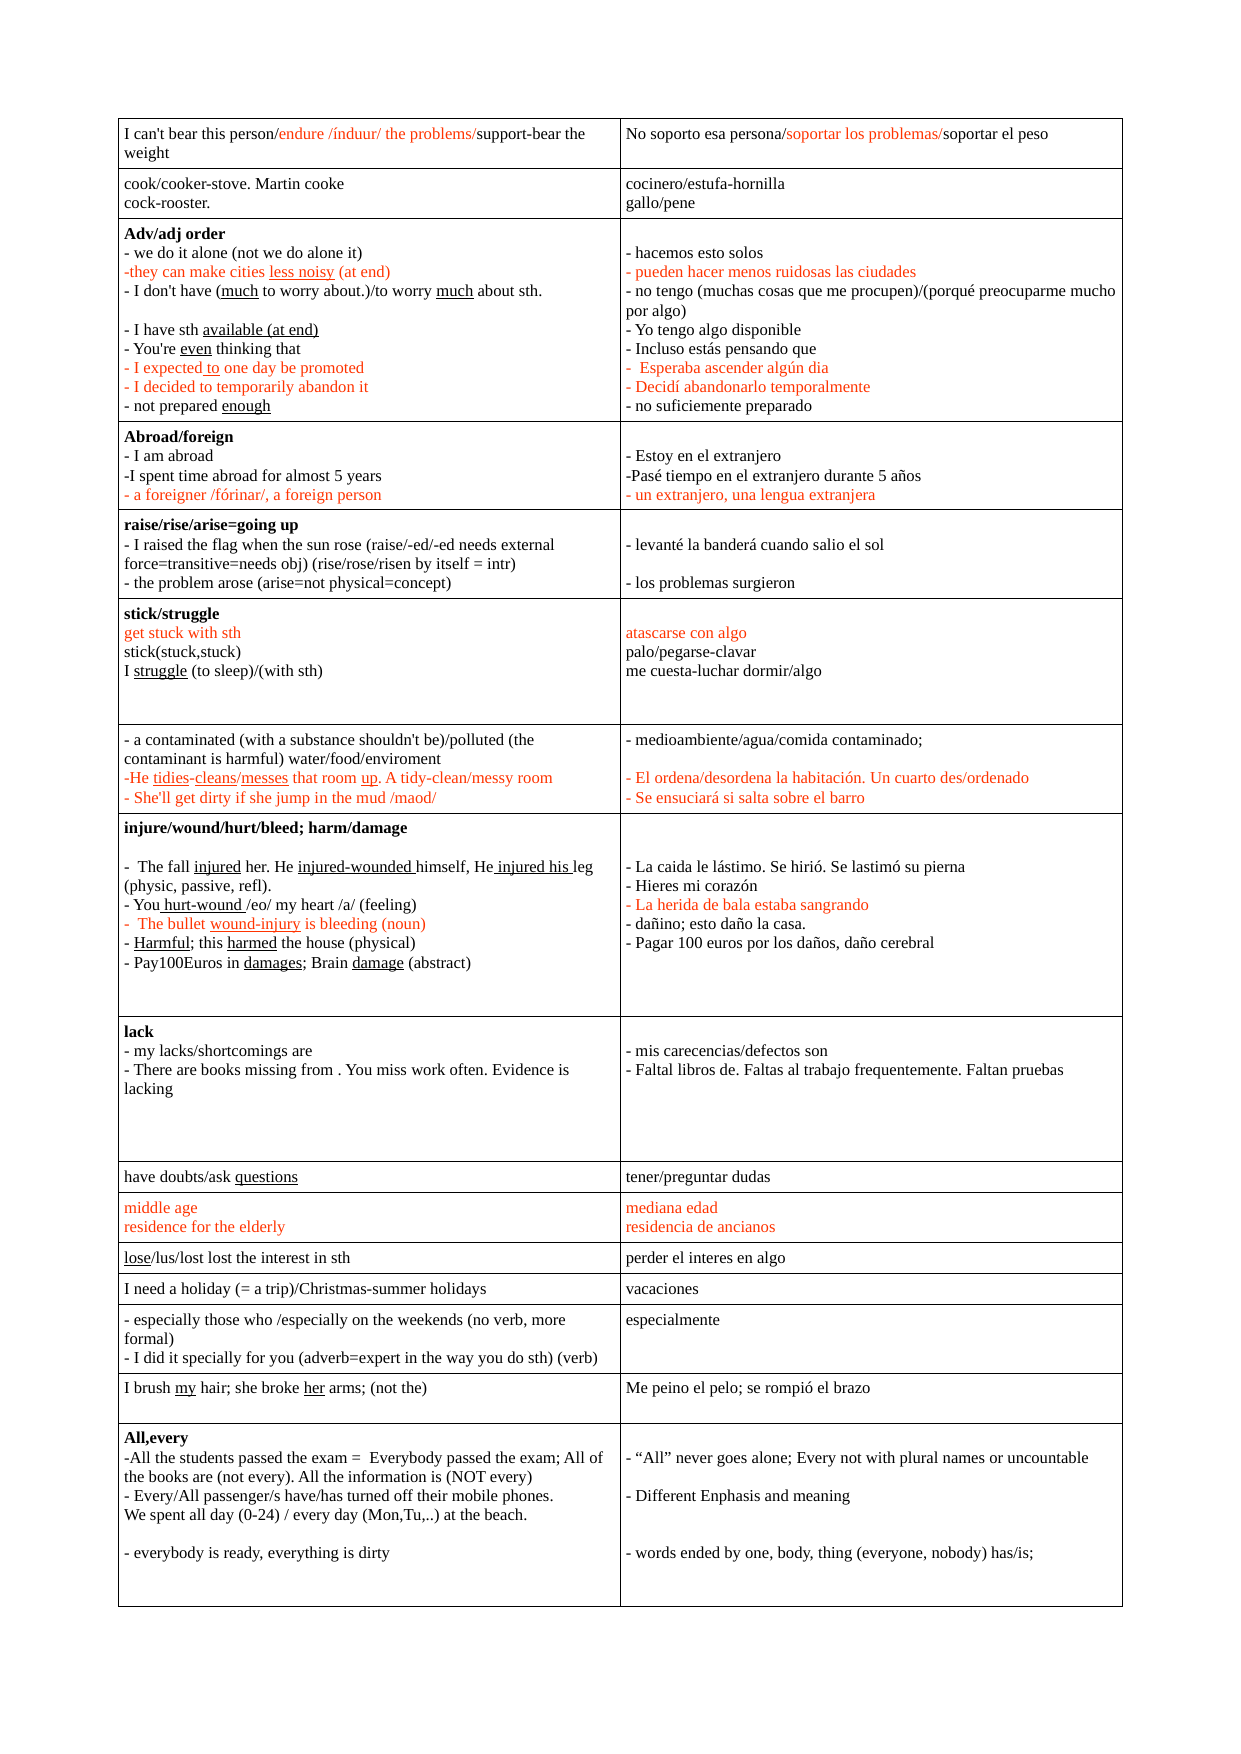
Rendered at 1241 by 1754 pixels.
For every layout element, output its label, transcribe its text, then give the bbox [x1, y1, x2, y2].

table_cell mediana edad residencia de ancianos [621, 1193, 1122, 1242]
table_cell especialmente [621, 1305, 1122, 1372]
table_cell I brush my hair; she broke her arms; (not the) [119, 1374, 620, 1422]
table_cell - especially those who /especially on the weekends (no verb, more formal) - I did it specially for you (adverb=expert in the way you do sth) (verb) [119, 1305, 620, 1372]
table_cell vacaciones [621, 1274, 1122, 1303]
table_cell lose/lus/lost lost the interest in sth [119, 1243, 620, 1273]
table_cell I need a holiday (= a trip)/Christmas-summer holidays [119, 1274, 620, 1303]
table_cell Abroad/foreign - I am abroad -I spent time abroad for almost 5 years - a foreigner /fórinar/, a foreign person [119, 422, 620, 509]
table_cell - mis carecencias/defectos son - Faltal libros de. Faltas al trabajo frequentemente. Faltan pruebas [621, 1017, 1122, 1161]
table_cell - “All” never goes alone; Every not with plural names or uncountable - Different Enphasis and meaning - words ended by one, body, thing (everyone, nobody) has/is; [621, 1424, 1122, 1606]
table_cell - medioambiente/agua/comida contaminado; - El ordena/desordena la habitación. Un cuarto des/ordenado - Se ensuciará si salta sobre el barro [621, 725, 1122, 812]
table_cell raise/rise/arise=going up - I raised the flag when the sun rose (raise/-ed/-ed needs external force=transitive=needs obj) (rise/rose/risen by itself = intr) - the problem arose (arise=not physical=concept) [119, 510, 620, 598]
table_cell injure/wound/hurt/bleed; harm/damage - The fall injured her. He injured-wounded himself, He injured his leg (physic, passive, refl). - You hurt-wound /eo/ my heart /a/ (feeling) - The bullet wound-injury is bleeding (noun) - Harmful; this harmed the house (physical) - Pay100Euros in damages; Brain damage (abstract) [119, 814, 620, 1016]
table_cell I can't bear this person/endure /índuur/ the problems/support-bear the weight [119, 119, 620, 168]
table_cell tener/preguntar dudas [621, 1162, 1122, 1192]
table_cell Me peino el pelo; se rompió el brazo [621, 1374, 1122, 1422]
table_cell No soporto esa persona/soportar los problemas/soportar el peso [621, 119, 1122, 168]
table_cell - La caida le lástimo. Se hirió. Se lastimó su pierna - Hieres mi corazón - La herida de bala estaba sangrando - dañino; esto daño la casa. - Pagar 100 euros por los daños, daño cerebral [621, 814, 1122, 1016]
table_cell - Estoy en el extranjero -Pasé tiempo en el extranjero durante 5 años - un extranjero, una lengua extranjera [621, 422, 1122, 509]
table_cell perder el interes en algo [621, 1243, 1122, 1273]
table_cell Adv/adj order - we do it alone (not we do alone it) -they can make cities less noisy (at end) - I don't have (much to worry about.)/to worry much about sth. - I have sth available (at end) - You're even thinking that - I expected to one day be promoted - I decided to temporarily abandon it - not prepared enough [119, 219, 620, 421]
table_cell - levanté la banderá cuando salio el sol - los problemas surgieron [621, 510, 1122, 598]
table_cell All,every -All the students passed the exam = Everybody passed the exam; All of the books are (not every). All the information is (NOT every) - Every/All passenger/s have/has turned off their mobile phones. We spent all day (0-24) / every day (Mon,Tu,..) at the beach. - everybody is ready, everything is dirty [119, 1424, 620, 1606]
table_cell - hacemos esto solos - pueden hacer menos ruidosas las ciudades - no tengo (muchas cosas que me procupen)/(porqué preocuparme mucho por algo) - Yo tengo algo disponible - Incluso estás pensando que - Esperaba ascender algún dia - Decidí abandonarlo temporalmente - no suficiemente preparado [621, 219, 1122, 421]
table_cell middle age residence for the elderly [119, 1193, 620, 1242]
table_cell stick/struggle get stuck with sth stick(stuck,stuck) I struggle (to sleep)/(with sth) [119, 599, 620, 724]
table_cell cook/cooker-stove. Martin cooke cock-rooster. [119, 169, 620, 218]
table_cell atascarse con algo palo/pegarse-clavar me cuesta-luchar dormir/algo [621, 599, 1122, 724]
table_cell lack - my lacks/shortcomings are - There are books missing from . You miss work often. Evidence is lacking [119, 1017, 620, 1161]
table_cell - a contaminated (with a substance shouldn't be)/polluted (the contaminant is harmful) water/food/enviroment -He tidies-cleans/messes that room up. A tidy-clean/messy room - She'll get dirty if she jump in the mud /maod/ [119, 725, 620, 812]
table_cell have doubts/ask questions [119, 1162, 620, 1192]
table_cell cocinero/estufa-hornilla gallo/pene [621, 169, 1122, 218]
